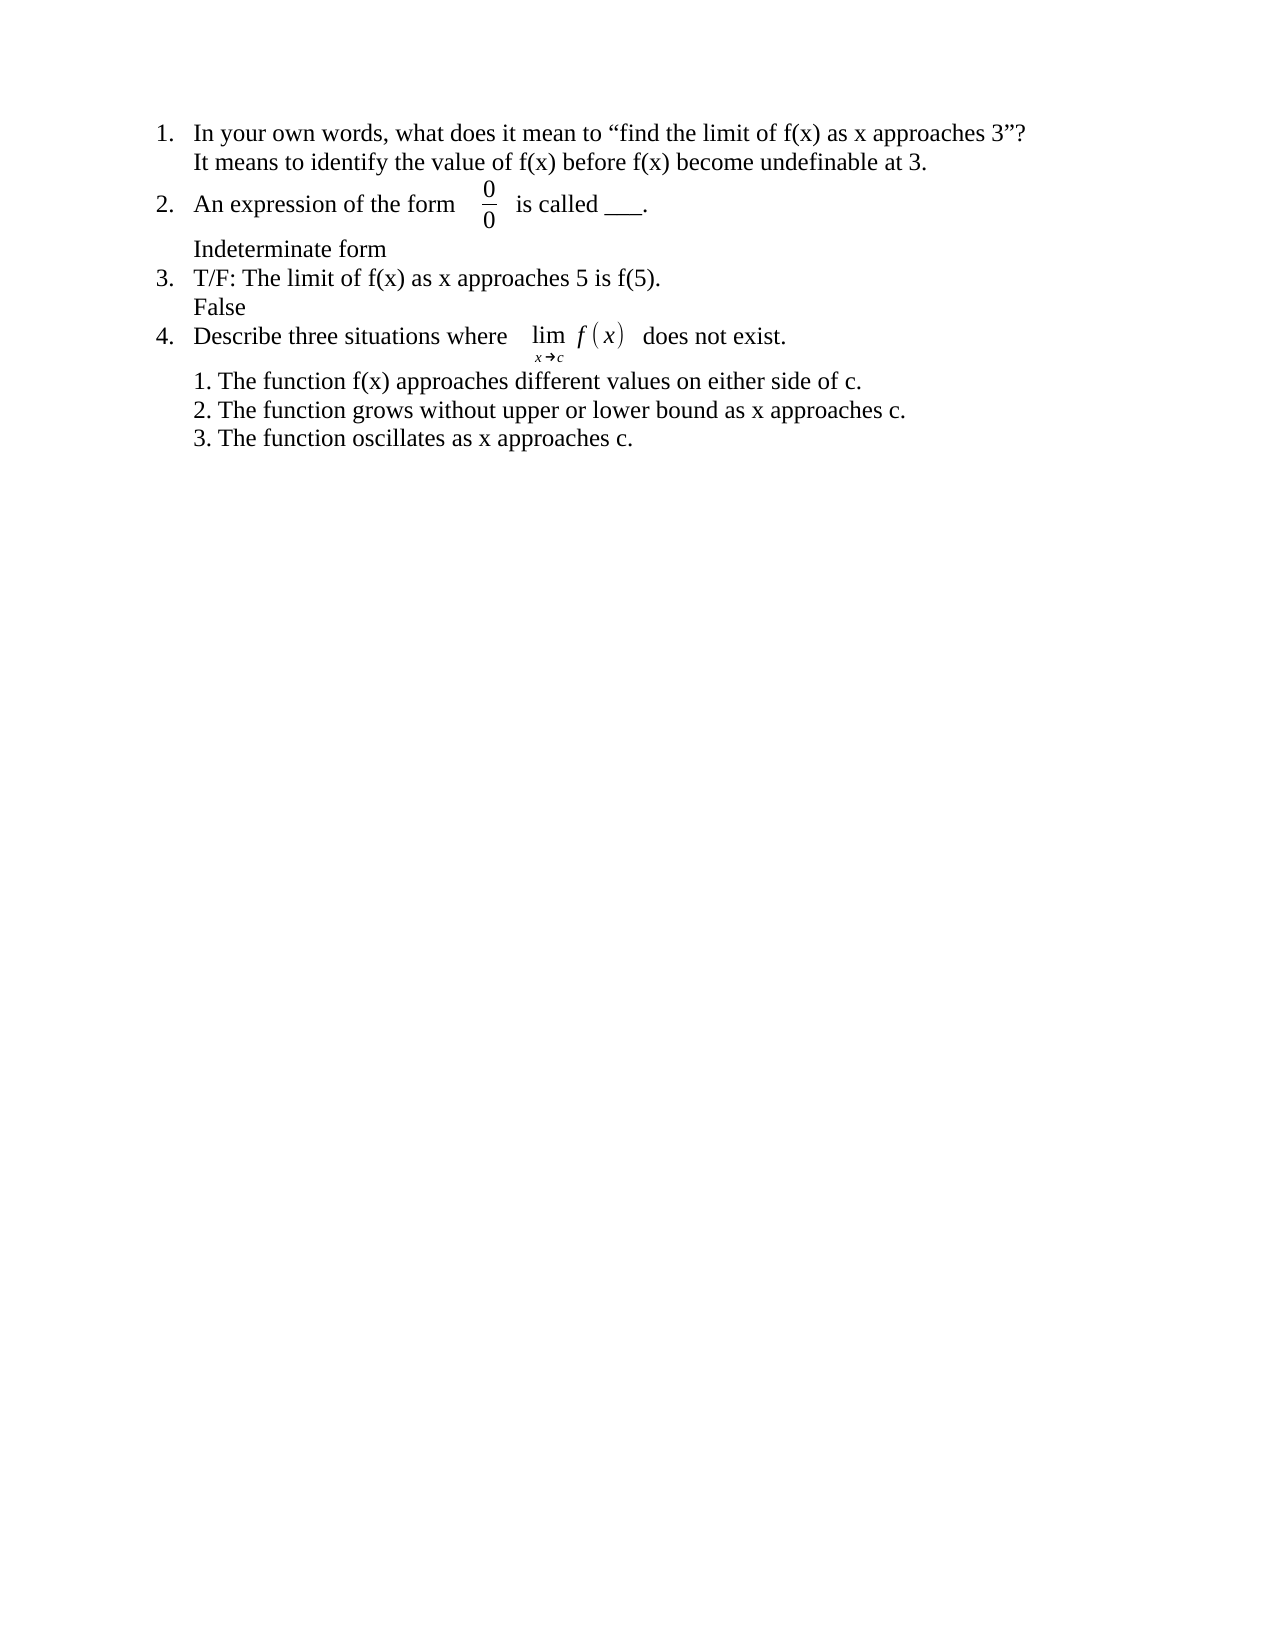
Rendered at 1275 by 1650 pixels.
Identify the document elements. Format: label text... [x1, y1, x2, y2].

list T/F: The limit of f(x) as x approaches 5 is f(5). False [156, 263, 1157, 321]
list In your own words, what does it mean to “find the limit of f(x) as x approaches 3”? It means to identify the value of f(x) before f(x) become undefinable at 3. [156, 118, 1157, 176]
list Describe three situations where does not exist. 1. The function f(x) approaches different values on either side of c. 2. The function grows without upper or lower bound as x approaches c. 3. The function oscillates as x approaches c. [156, 321, 1157, 452]
list An expression of the form is called ___. Indeterminate form [156, 176, 1157, 263]
